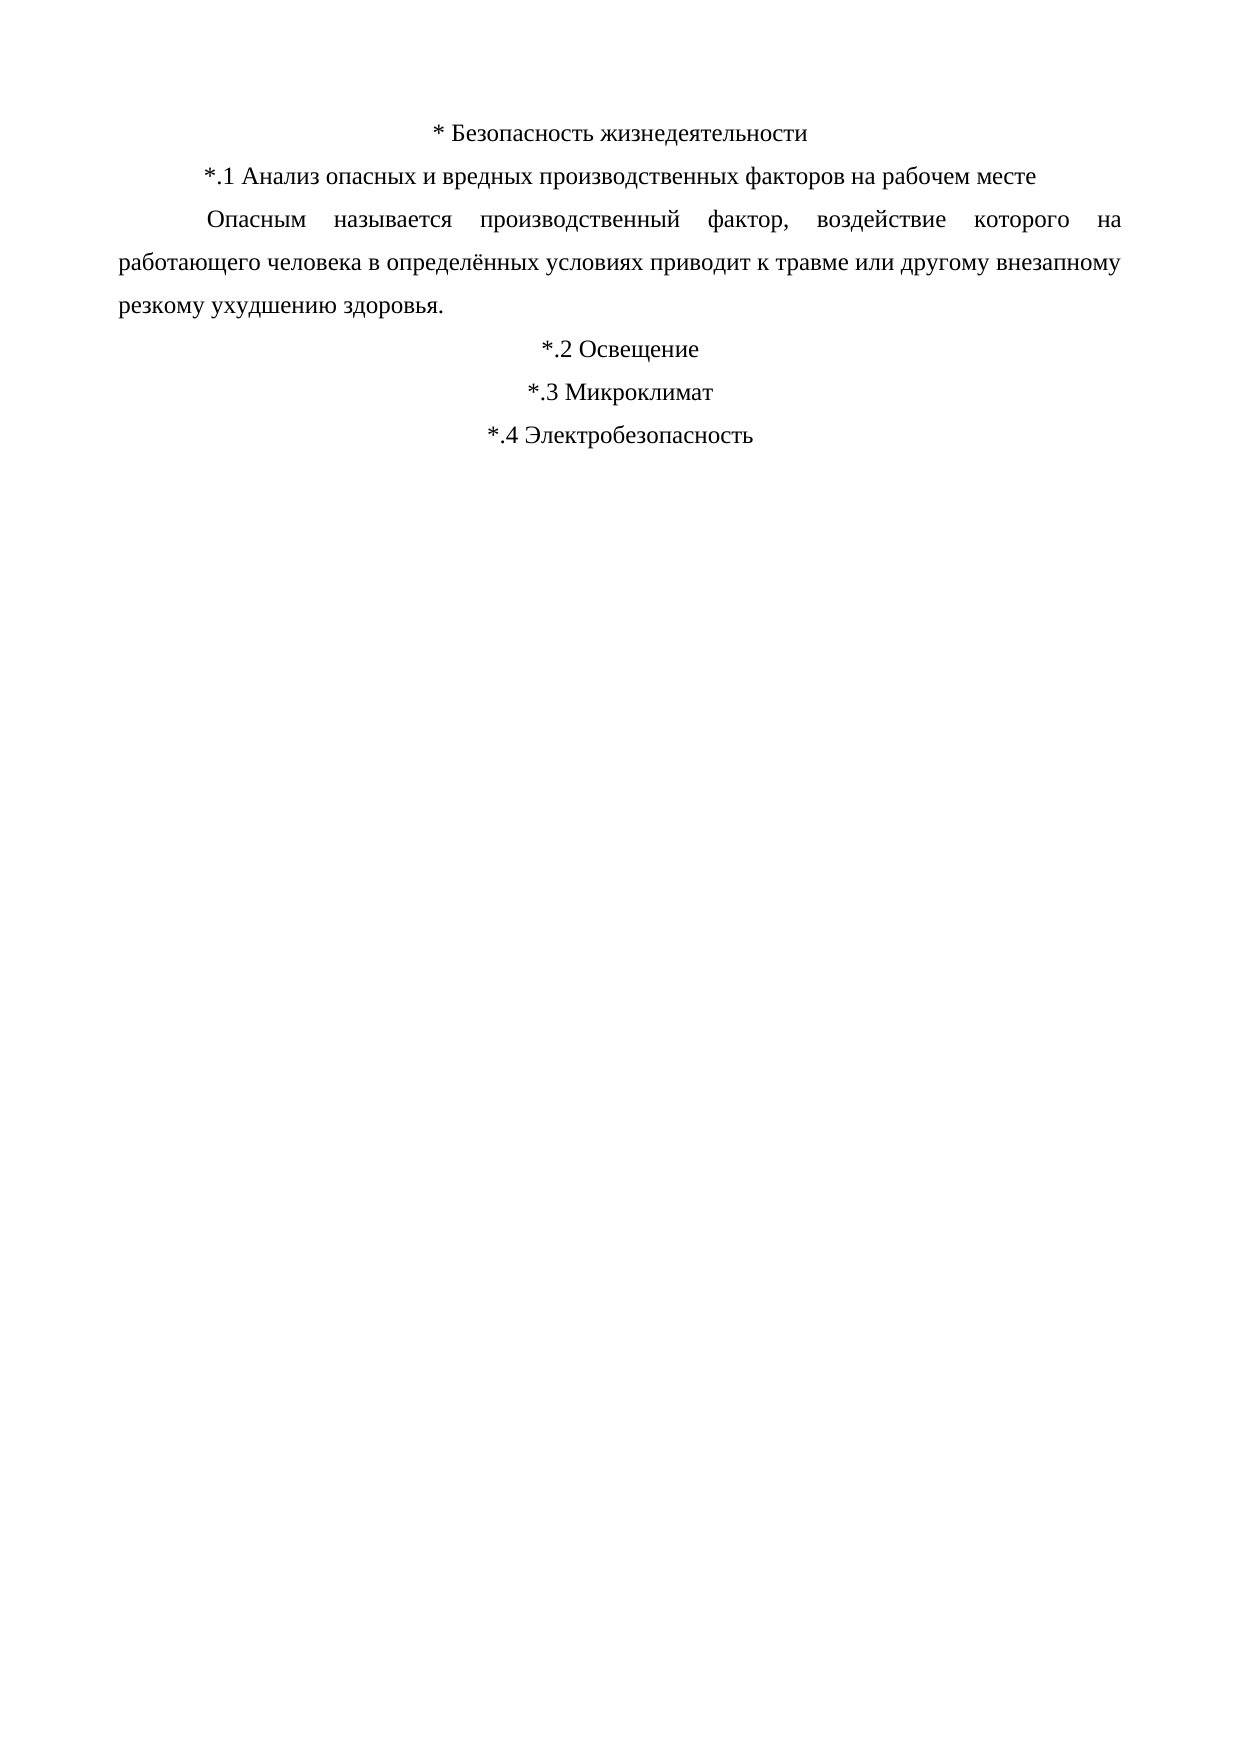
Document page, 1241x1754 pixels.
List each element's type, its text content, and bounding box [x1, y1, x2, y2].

text Опасным называется производственный фактор, воздействие которого на работающего человека в определённых условиях приводит к травме или другому внезапному резкому ухудшению здоровья. [118, 204, 1122, 319]
text *.2 Освещение [118, 334, 1122, 362]
text *.3 Микроклимат [118, 377, 1122, 406]
text *.4 Электробезопасность [118, 420, 1122, 449]
text *.1 Анализ опасных и вредных производственных факторов на рабочем месте [118, 161, 1122, 190]
text * Безопасность жизнедеятельности [118, 118, 1122, 147]
